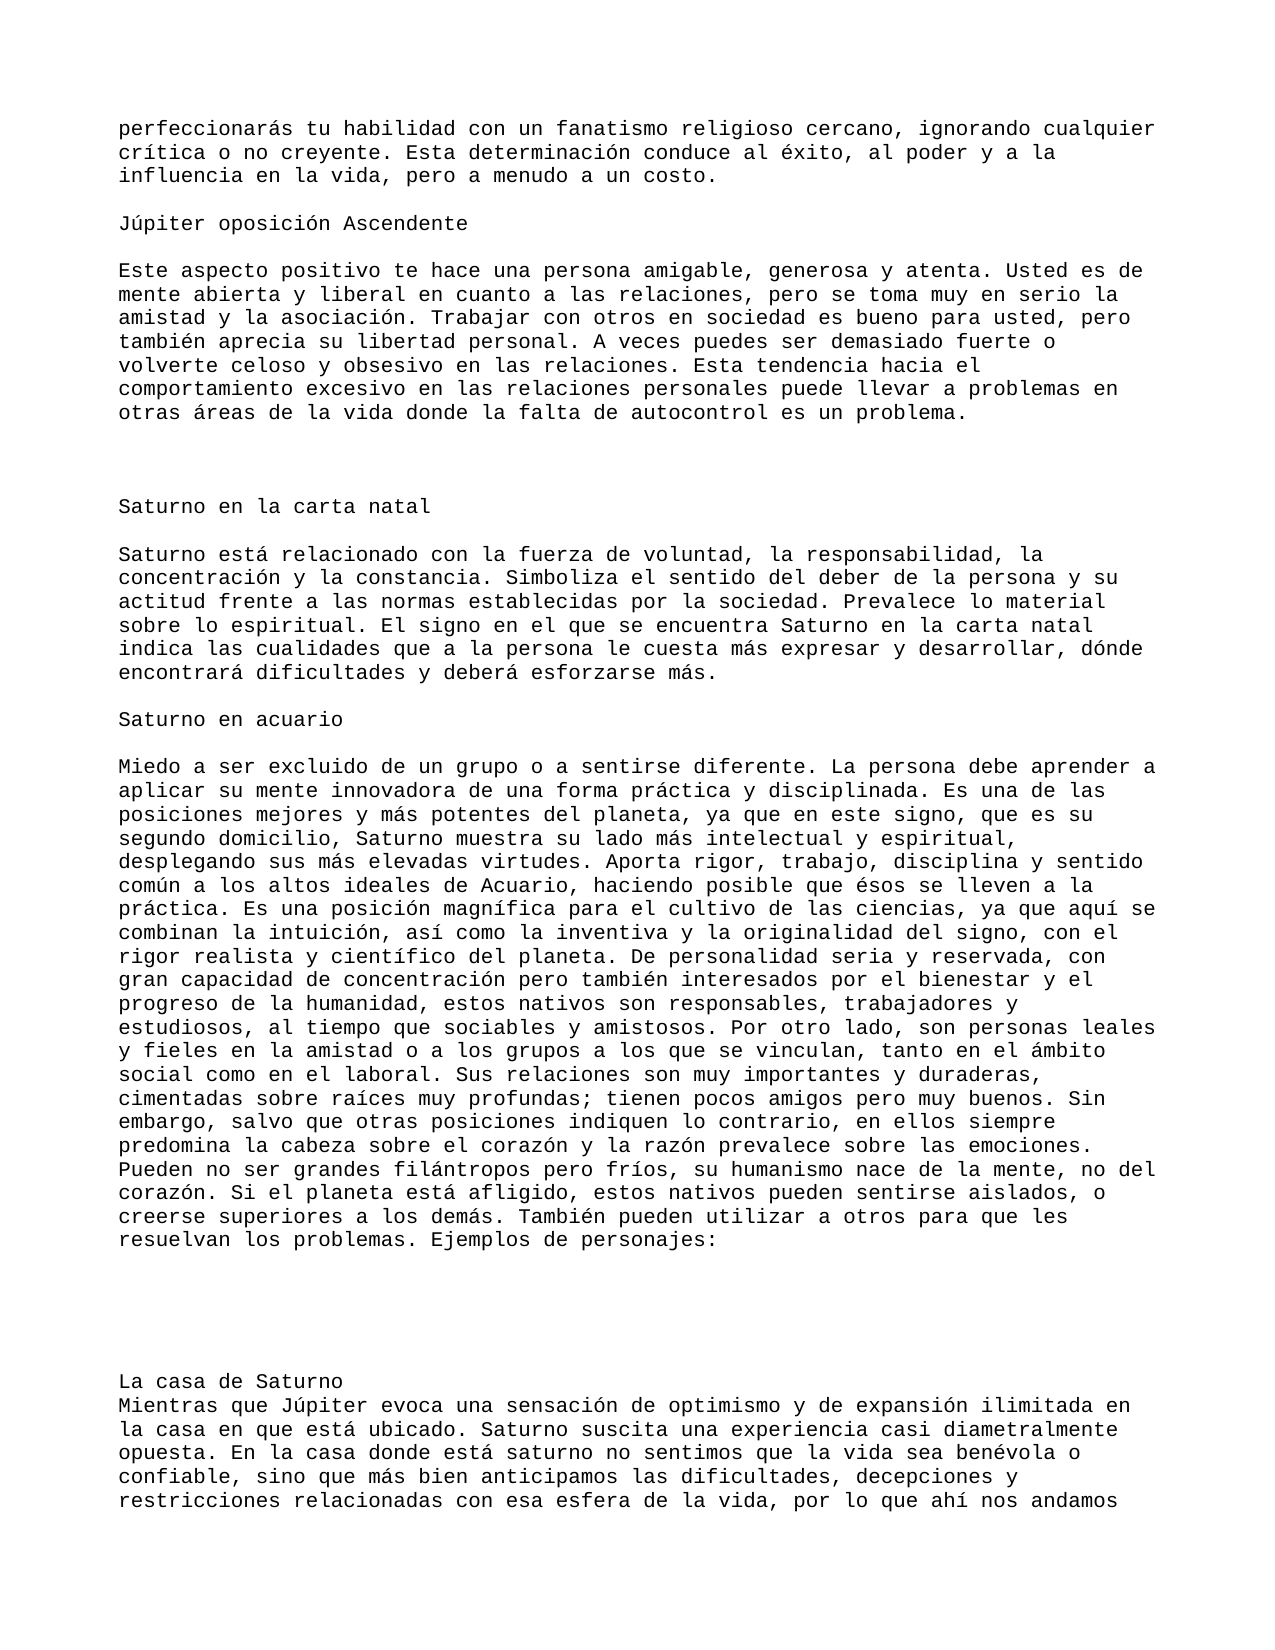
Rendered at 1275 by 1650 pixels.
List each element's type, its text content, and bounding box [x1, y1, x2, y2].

text Este aspecto positivo te hace una persona amigable, generosa y atenta. Usted es de mente abierta y liberal en cuanto a las relaciones, pero se toma muy en serio la amistad y la asociación. Trabajar con otros en sociedad es bueno para usted, pero también aprecia su libertad personal. A veces puedes ser demasiado fuerte o volverte celoso y obsesivo en las relaciones. Esta tendencia hacia el comportamiento excesivo en las relaciones personales puede llevar a problemas en otras áreas de la vida donde la falta de autocontrol es un problema. [118, 260, 1157, 426]
text Mientras que Júpiter evoca una sensación de optimismo y de expansión ilimitada en la casa en que está ubicado. Saturno suscita una experiencia casi diametralmente opuesta. En la casa donde está saturno no sentimos que la vida sea benévola o confiable, sino que más bien anticipamos las dificultades, decepciones y restricciones relacionadas con esa esfera de la vida, por lo que ahí nos andamos [118, 1395, 1157, 1513]
text perfeccionarás tu habilidad con un fanatismo religioso cercano, ignorando cualquier crítica o no creyente. Esta determinación conduce al éxito, al poder y a la influencia en la vida, pero a menudo a un costo. [118, 118, 1157, 189]
text La casa de Saturno [118, 1371, 1157, 1395]
text Saturno en la carta natal [118, 496, 1157, 520]
text Miedo a ser excluido de un grupo o a sentirse diferente. La persona debe aprender a aplicar su mente innovadora de una forma práctica y disciplinada. Es una de las posiciones mejores y más potentes del planeta, ya que en este signo, que es su segundo domicilio, Saturno muestra su lado más intelectual y espiritual, desplegando sus más elevadas virtudes. Aporta rigor, trabajo, disciplina y sentido común a los altos ideales de Acuario, haciendo posible que ésos se lleven a la práctica. Es una posición magnífica para el cultivo de las ciencias, ya que aquí se combinan la intuición, así como la inventiva y la originalidad del signo, con el rigor realista y científico del planeta. De personalidad seria y reservada, con gran capacidad de concentración pero también interesados por el bienestar y el progreso de la humanidad, estos nativos son responsables, trabajadores y estudiosos, al tiempo que sociables y amistosos. Por otro lado, son personas leales y fieles en la amistad o a los grupos a los que se vinculan, tanto en el ámbito social como en el laboral. Sus relaciones son muy importantes y duraderas, cimentadas sobre raíces muy profundas; tienen pocos amigos pero muy buenos. Sin embargo, salvo que otras posiciones indiquen lo contrario, en ellos siempre predomina la cabeza sobre el corazón y la razón prevalece sobre las emociones. Pueden no ser grandes filántropos pero fríos, su humanismo nace de la mente, no del corazón. Si el planeta está afligido, estos nativos pueden sentirse aislados, o creerse superiores a los demás. También pueden utilizar a otros para que les resuelvan los problemas. Ejemplos de personajes: [118, 757, 1157, 1253]
text Júpiter oposición Ascendente [118, 213, 1157, 236]
text Saturno en acuario [118, 709, 1157, 733]
text Saturno está relacionado con la fuerza de voluntad, la responsabilidad, la concentración y la constancia. Simboliza el sentido del deber de la persona y su actitud frente a las normas establecidas por la sociedad. Prevalece lo material sobre lo espiritual. El signo en el que se encuentra Saturno en la carta natal indica las cualidades que a la persona le cuesta más expresar y desarrollar, dónde encontrará dificultades y deberá esforzarse más. [118, 544, 1157, 686]
